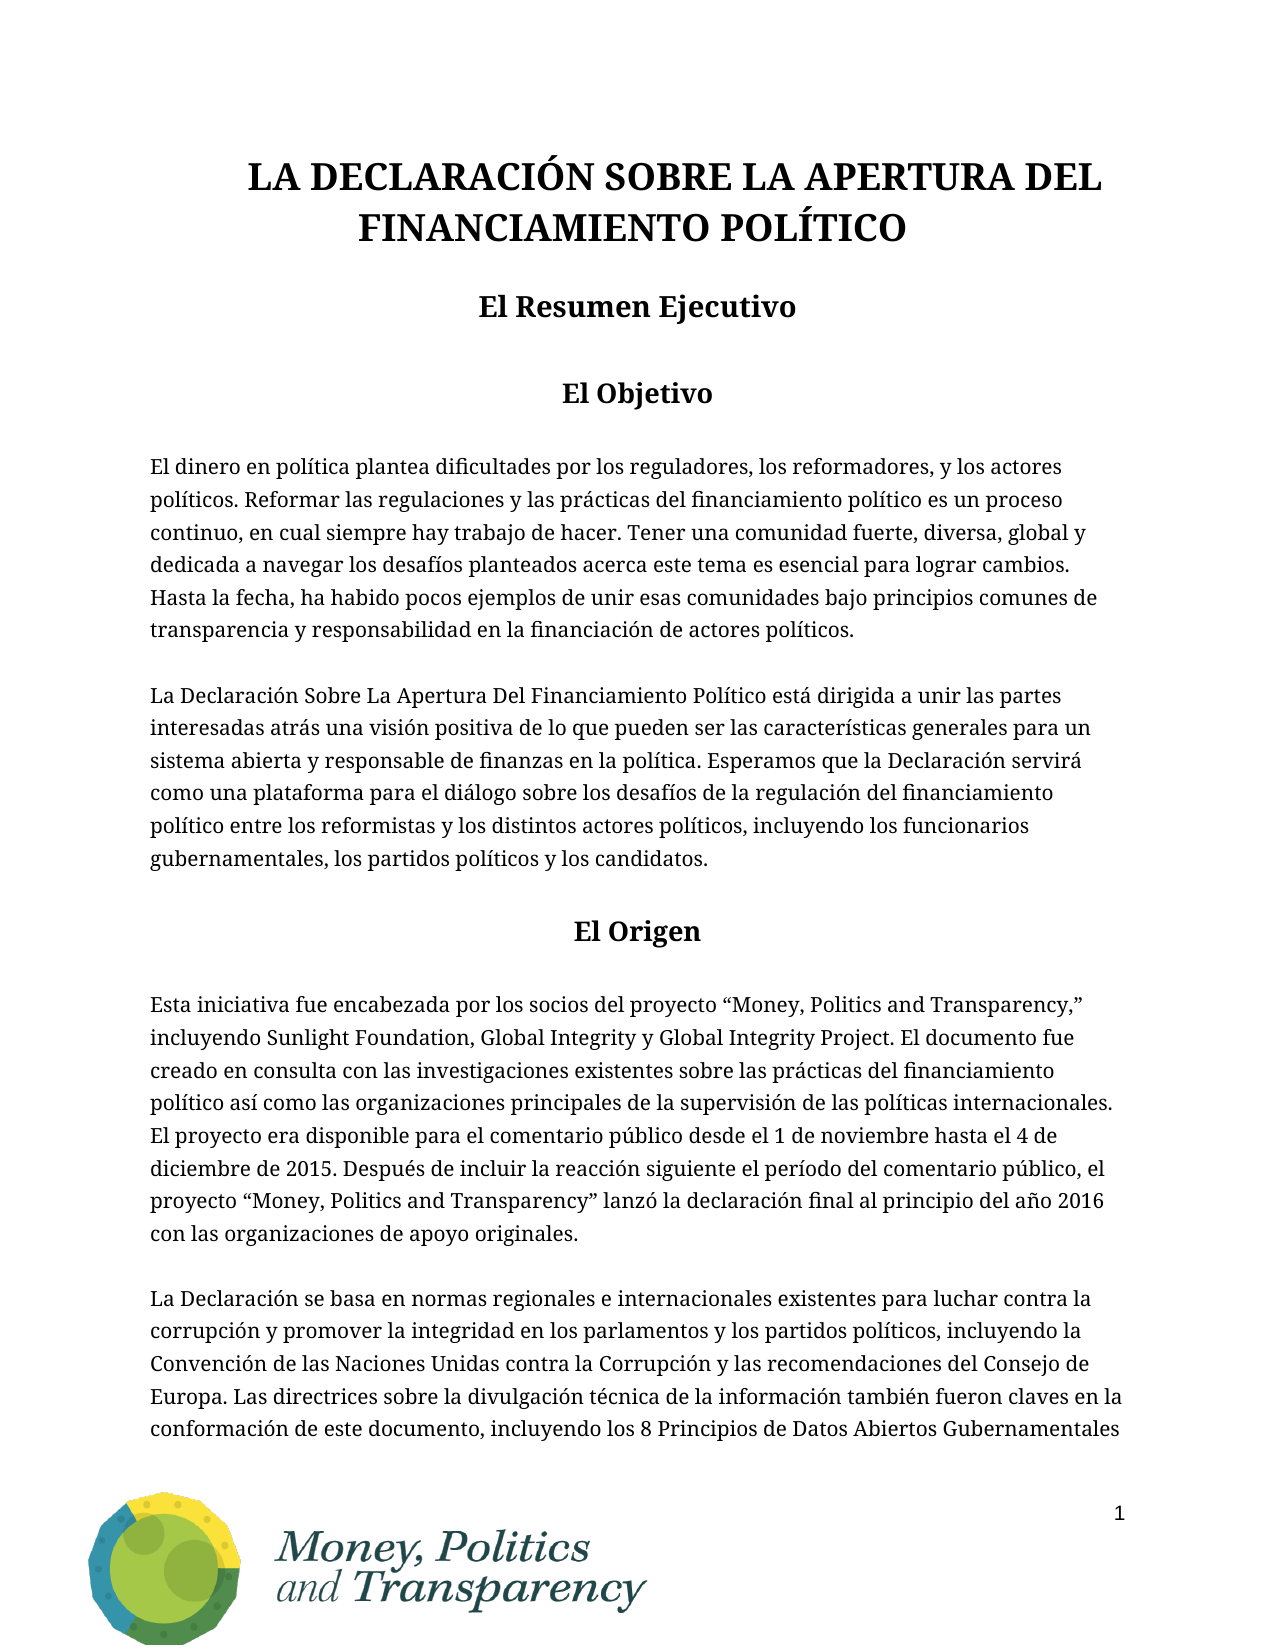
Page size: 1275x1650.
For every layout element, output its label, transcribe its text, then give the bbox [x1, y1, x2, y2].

text El Resumen Ejecutivo [150, 286, 1125, 326]
text El Origen [150, 912, 1125, 949]
text El dinero en política plantea dificultades por los reguladores, los reformadores, y los actores políticos. Reformar las regulaciones y las prácticas del financiamiento político es un proceso continuo, en cual siempre hay trabajo de hacer. Tener una comunidad fuerte, diversa, global y dedicada a navegar los desafíos planteados acerca este tema es esencial para lograr cambios. Hasta la fecha, ha habido pocos ejemplos de unir esas comunidades bajo principios comunes de transparencia y responsabilidad en la financiación de actores políticos. [150, 452, 1125, 644]
picture [87, 1490, 648, 1645]
text Esta iniciativa fue encabezada por los socios del proyecto “Money, Politics and Transparency,” incluyendo Sunlight Foundation, Global Integrity y Global Integrity Project. El documento fue creado en consulta con las investigaciones existentes sobre las prácticas del financiamiento político así como las organizaciones principales de la supervisión de las políticas internacionales. El proyecto era disponible para el comentario público desde el 1 de noviembre hasta el 4 de diciembre de 2015. Después de incluir la reacción siguiente el período del comentario público, el proyecto “Money, Politics and Transparency” lanzó la declaración final al principio del año 2016 con las organizaciones de apoyo originales. [150, 991, 1125, 1247]
text LA DECLARACIÓN SOBRE LA APERTURA DEL FINANCIAMIENTO POLÍTICO [150, 150, 1125, 252]
text La Declaración Sobre La Apertura Del Financiamiento Político está dirigida a unir las partes interesadas atrás una visión positiva de lo que pueden ser las características generales para un sistema abierta y responsable de finanzas en la política. Esperamos que la Declaración servirá como una plataforma para el diálogo sobre los desafíos de la regulación del financiamiento político entre los reformistas y los distintos actores políticos, incluyendo los funcionarios gubernamentales, los partidos políticos y los candidatos. [150, 681, 1125, 872]
text El Objetivo [150, 374, 1125, 411]
text La Declaración se basa en normas regionales e internacionales existentes para luchar contra la corrupción y promover la integridad en los parlamentos y los partidos políticos, incluyendo la Convención de las Naciones Unidas contra la Corrupción y las recomendaciones del Consejo de Europa. Las directrices sobre la divulgación técnica de la información también fueron claves en la conformación de este documento, incluyendo los 8 Principios de Datos Abiertos Gubernamentales [150, 1284, 1125, 1443]
